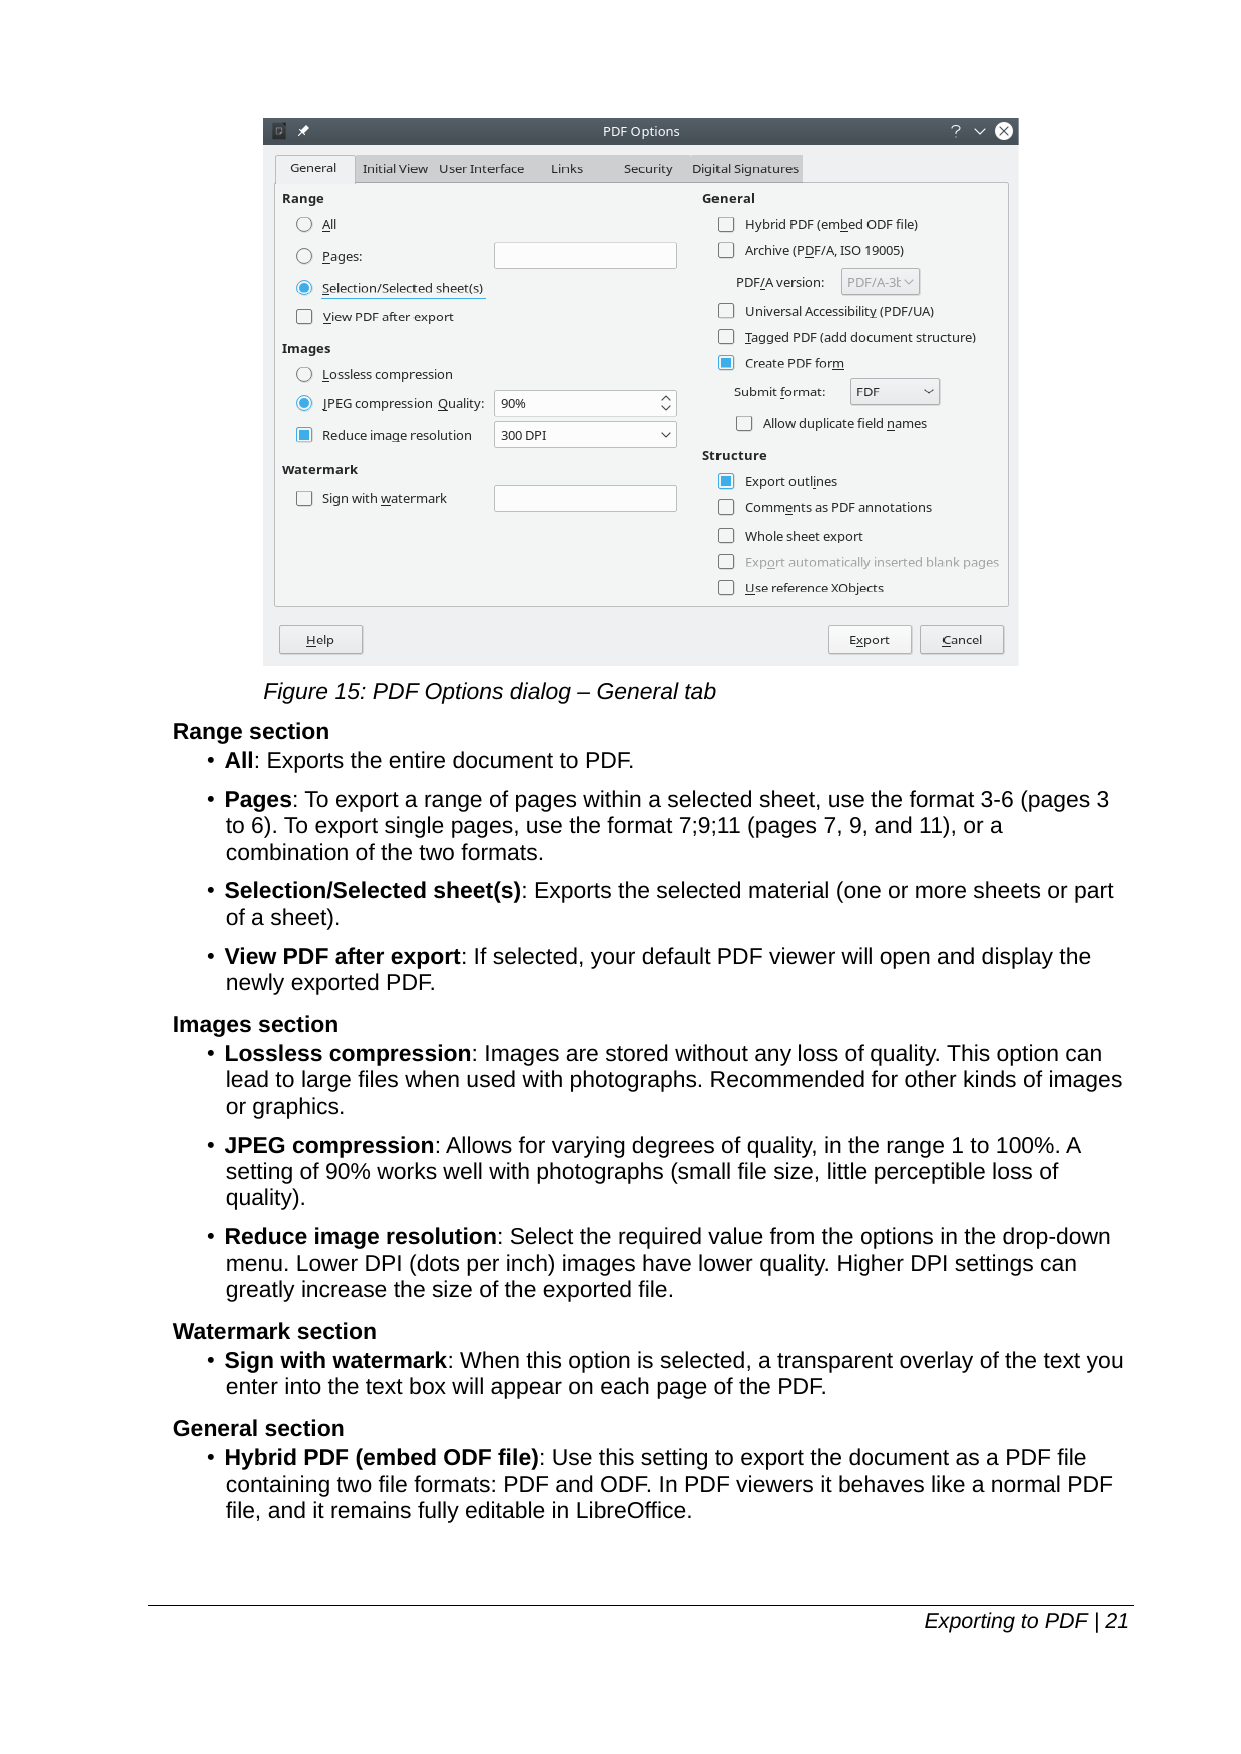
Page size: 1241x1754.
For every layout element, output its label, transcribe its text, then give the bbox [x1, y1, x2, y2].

text General section [173, 1415, 1134, 1441]
list All: Exports the entire document to PDF. [204, 744, 1134, 773]
list Pages: To export a range of pages within a selected sheet, use the format 3-6 (pages 3 to 6). To export single pages, use the format 7;9;11 (pages 7, 9, and 11), or a combination of the two formats. [204, 783, 1134, 865]
list Selection/Selected sheet(s): Exports the selected material (one or more sheets or part of a sheet). [204, 874, 1134, 930]
picture [263, 118, 1019, 666]
list Hybrid PDF (embed ODF file): Use this setting to export the document as a PDF file containing two file formats: PDF and ODF. In PDF viewers it behaves like a normal PDF file, and it remains fully editable in LibreOffice. [204, 1441, 1134, 1526]
list JPEG compression: Allows for varying degrees of quality, in the range 1 to 100%. A setting of 90% works well with photographs (small file size, little perceptible loss of quality). [204, 1129, 1134, 1211]
text Figure 15: PDF Options dialog – General tab [263, 678, 1019, 704]
text Watermark section [173, 1318, 1134, 1344]
list Sign with watermark: When this option is selected, a transparent overlay of the text you enter into the text box will appear on each page of the PDF. [204, 1344, 1134, 1403]
list Lossless compression: Images are stored without any loss of quality. This option can lead to large files when used with photographs. Recommended for other kinds of images or graphics. [204, 1037, 1134, 1119]
list View PDF after export: If selected, your default PDF viewer will open and display the newly exported PDF. [204, 940, 1134, 998]
text Range section [173, 718, 1134, 744]
text Images section [173, 1011, 1134, 1037]
list Reduce image resolution: Select the required value from the options in the drop-down menu. Lower DPI (dots per inch) images have lower quality. Higher DPI settings can greatly increase the size of the exported file. [204, 1220, 1134, 1305]
